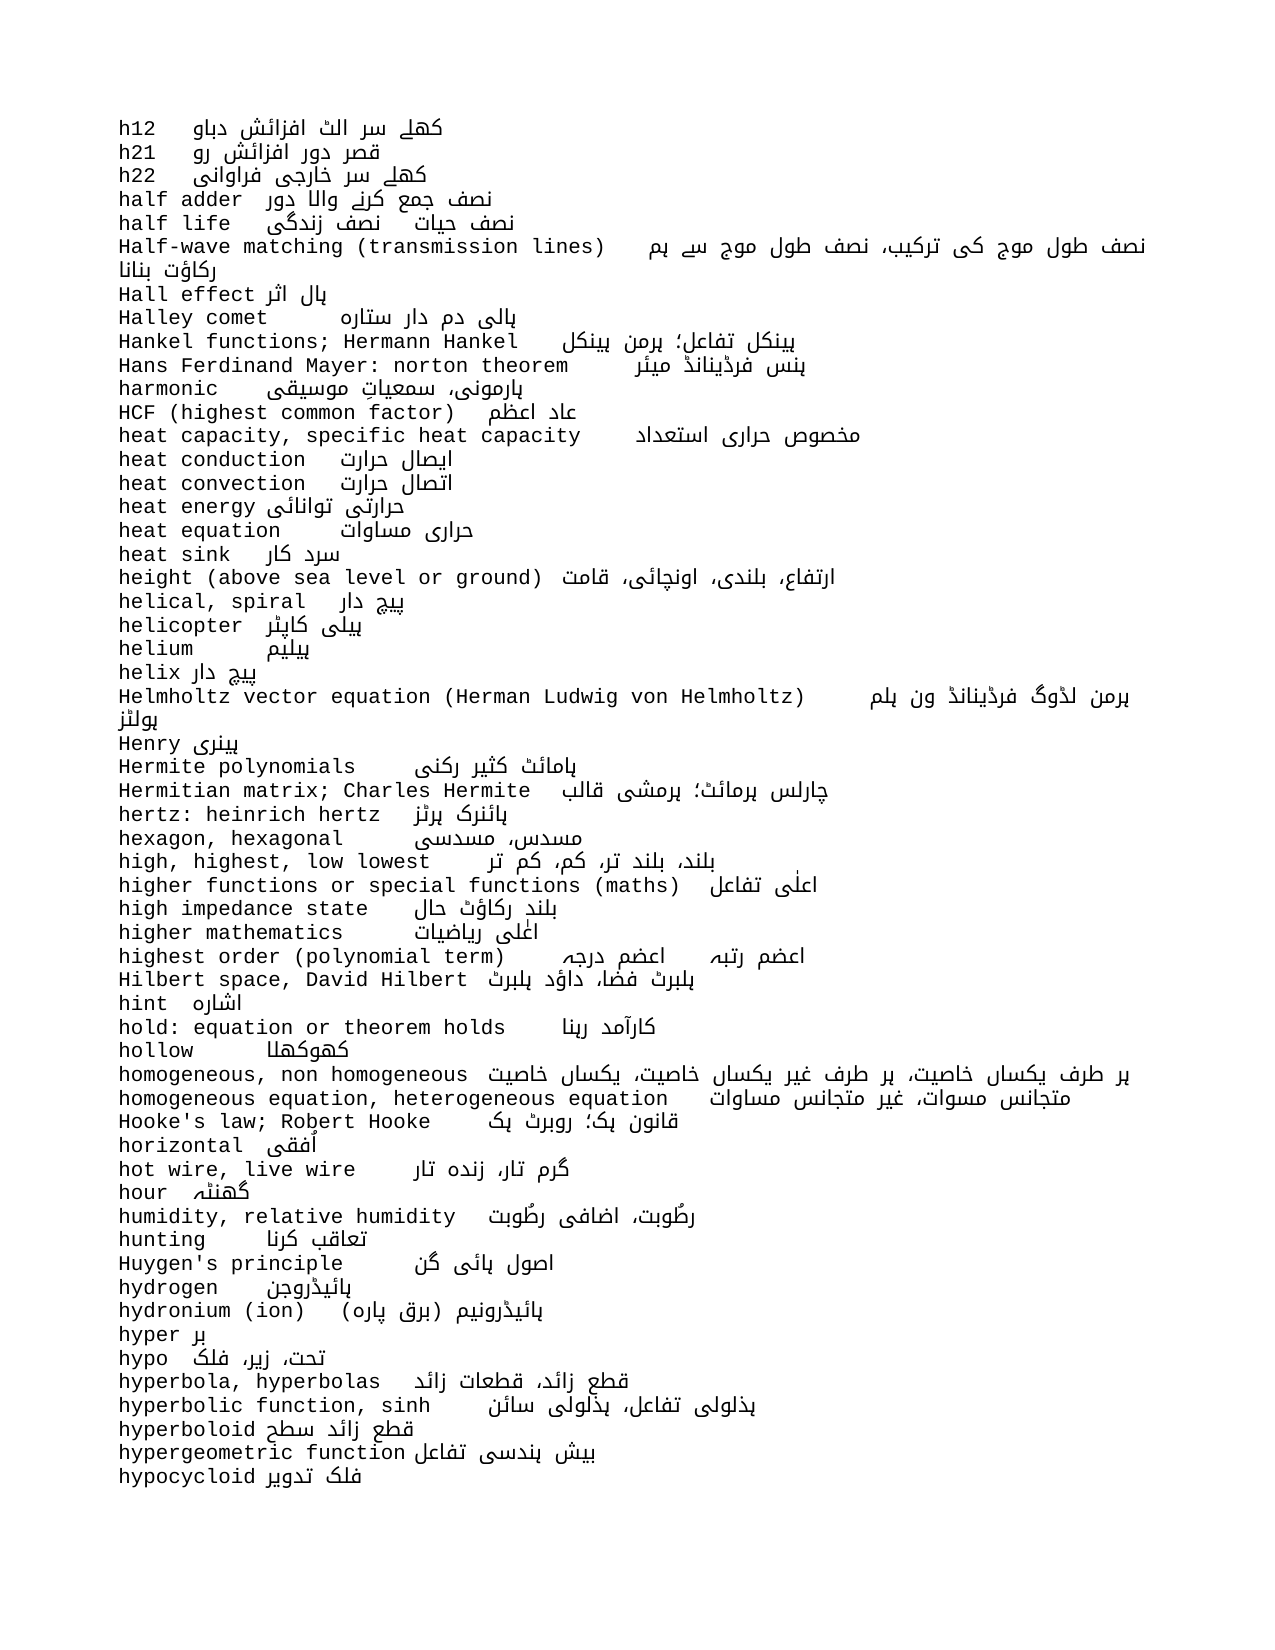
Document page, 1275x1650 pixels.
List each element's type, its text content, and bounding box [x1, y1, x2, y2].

text hypocycloid فلک تدویر [118, 1466, 1157, 1489]
text helix پیچ دار [118, 662, 1157, 686]
text HCF (highest common factor) عاد اعظم [118, 402, 1157, 426]
text hypo تحت، زیر، فلک [118, 1348, 1157, 1371]
text harmonic ہارمونی، سمعیاتِ موسیقی [118, 378, 1157, 402]
text heat conduction ایصال حرارت [118, 449, 1157, 473]
text Halley comet ہالی دم دار ستارہ [118, 307, 1157, 331]
text hot wire, live wire گرم تار، زندہ تار [118, 1158, 1157, 1182]
text higher mathematics اعٰٰلی ریاضیات [118, 922, 1157, 946]
text heat capacity, specific heat capacity مخصوص حراری استعداد [118, 426, 1157, 449]
text heat convection اتصال حرارت [118, 473, 1157, 496]
text horizontal اُفقی [118, 1135, 1157, 1158]
text helium ہیلیم [118, 638, 1157, 662]
text Hall effect ہال اثر [118, 284, 1157, 307]
text heat equation حراری مساوات [118, 520, 1157, 544]
text high, highest, low lowest بلند، بلند تر، کم، کم تر [118, 851, 538, 875]
text heat energy حرارتی توانائی [118, 496, 1157, 520]
text Hooke's law; Robert Hooke قانون ہک؛ روبرٹ ہک [118, 1111, 1157, 1135]
text high, highest, low lowest بلند، بلند تر، کم، کم تر [563, 851, 1157, 875]
text highest order (polynomial term) اعضم درجہ اعضم رتبہ [118, 946, 1157, 969]
text h12 کھلے سر الٹ افزائش دباو [118, 118, 1157, 142]
text Helmholtz vector equation (Herman Ludwig von Helmholtz) ہرمن لڈوگ فرڈینانڈ ون ہلم ہولٹز [118, 686, 1157, 733]
text high, highest, low lowest بلند، بلند تر، کم، کم تر [518, 851, 583, 875]
text hydronium (ion) ہائیڈرونیم (برق پارہ) [118, 1300, 1157, 1324]
text Half-wave matching (transmission lines) نصف طول موج کی ترکیب، نصف طول موج سے ہم رکاؤت بنانا [118, 236, 1157, 284]
text humidity, relative humidity رطُوبت، اضافی رطُوبت [118, 1206, 1157, 1229]
text homogeneous equation, heterogeneous equation متجانس مسوات، غیر متجانس مساوات [118, 1088, 1157, 1111]
text hold: equation or theorem holds کارآمد رہنا [118, 1017, 1157, 1040]
text Hans Ferdinand Mayer: norton theorem ہنس فرڈینانڈ میئر [118, 354, 1157, 378]
text height (above sea level or ground) ارتفاع، بلندی، اونچائی، قامت [118, 567, 1157, 591]
text high impedance state بلند رکاؤٹ حال [118, 898, 1157, 922]
text h22 کھلے سر خارجی فراوانی [118, 165, 1157, 189]
text heat sink سرد کار [118, 544, 1157, 567]
text hour گھنٹہ [118, 1182, 1157, 1206]
text Hilbert space, David Hilbert ہلبرٹ فضا، داؤد ہلبرٹ [118, 969, 1157, 993]
text helical, spiral پیچ دار [118, 591, 1157, 615]
text h21 قصر دور افزائش رو [118, 142, 1157, 165]
text hunting تعاقب کرنا [118, 1229, 1157, 1253]
text Hermitian matrix; Charles Hermite چارلس ہرمائٹ؛ ہرمشی قالب [118, 780, 1157, 804]
text hyperboloid قطع زائد سطح [118, 1419, 1157, 1442]
text Henry ہینری [118, 733, 1157, 757]
text hertz: heinrich hertz ہائنرک ہرٹز [118, 804, 1157, 827]
text hint اشارہ [118, 993, 1157, 1017]
text hyperbolic function, sinh ہذلولی تفاعل، ہذلولی سائن [118, 1395, 1157, 1419]
text half life نصف زندگی نصف حیات [118, 213, 1157, 236]
text Hermite polynomials ہامائٹ کثیر رکنی [118, 757, 1157, 780]
text hydrogen ہائیڈروجن [118, 1277, 1157, 1300]
text higher functions or special functions (maths) اعلٰی تفاعل [118, 875, 1157, 898]
text helicopter ہیلی کاپٹر [118, 615, 1157, 638]
text Huygen's principle اصول ہائی گن [118, 1253, 1157, 1277]
text Hankel functions; Hermann Hankel ہینکل تفاعل؛ ہرمن ہینکل [118, 331, 1157, 354]
text hyperbola, hyperbolas قطع زائد، قطعات زائد [118, 1371, 1157, 1395]
text hollow کھوکھلا [118, 1040, 1157, 1064]
text homogeneous, non homogeneous ہر طرف یکساں خاصیت، ہر طرف غیر یکساں خاصیت، یکساں خاصیت [118, 1064, 1157, 1088]
text half adder نصف جمع کرنے والا دور [118, 189, 1157, 213]
text hexagon, hexagonal مسدس، مسدسی [118, 827, 1157, 851]
text hypergeometric function بیش ہندسی تفاعل [118, 1442, 1157, 1466]
text hyper بر [118, 1324, 1157, 1348]
